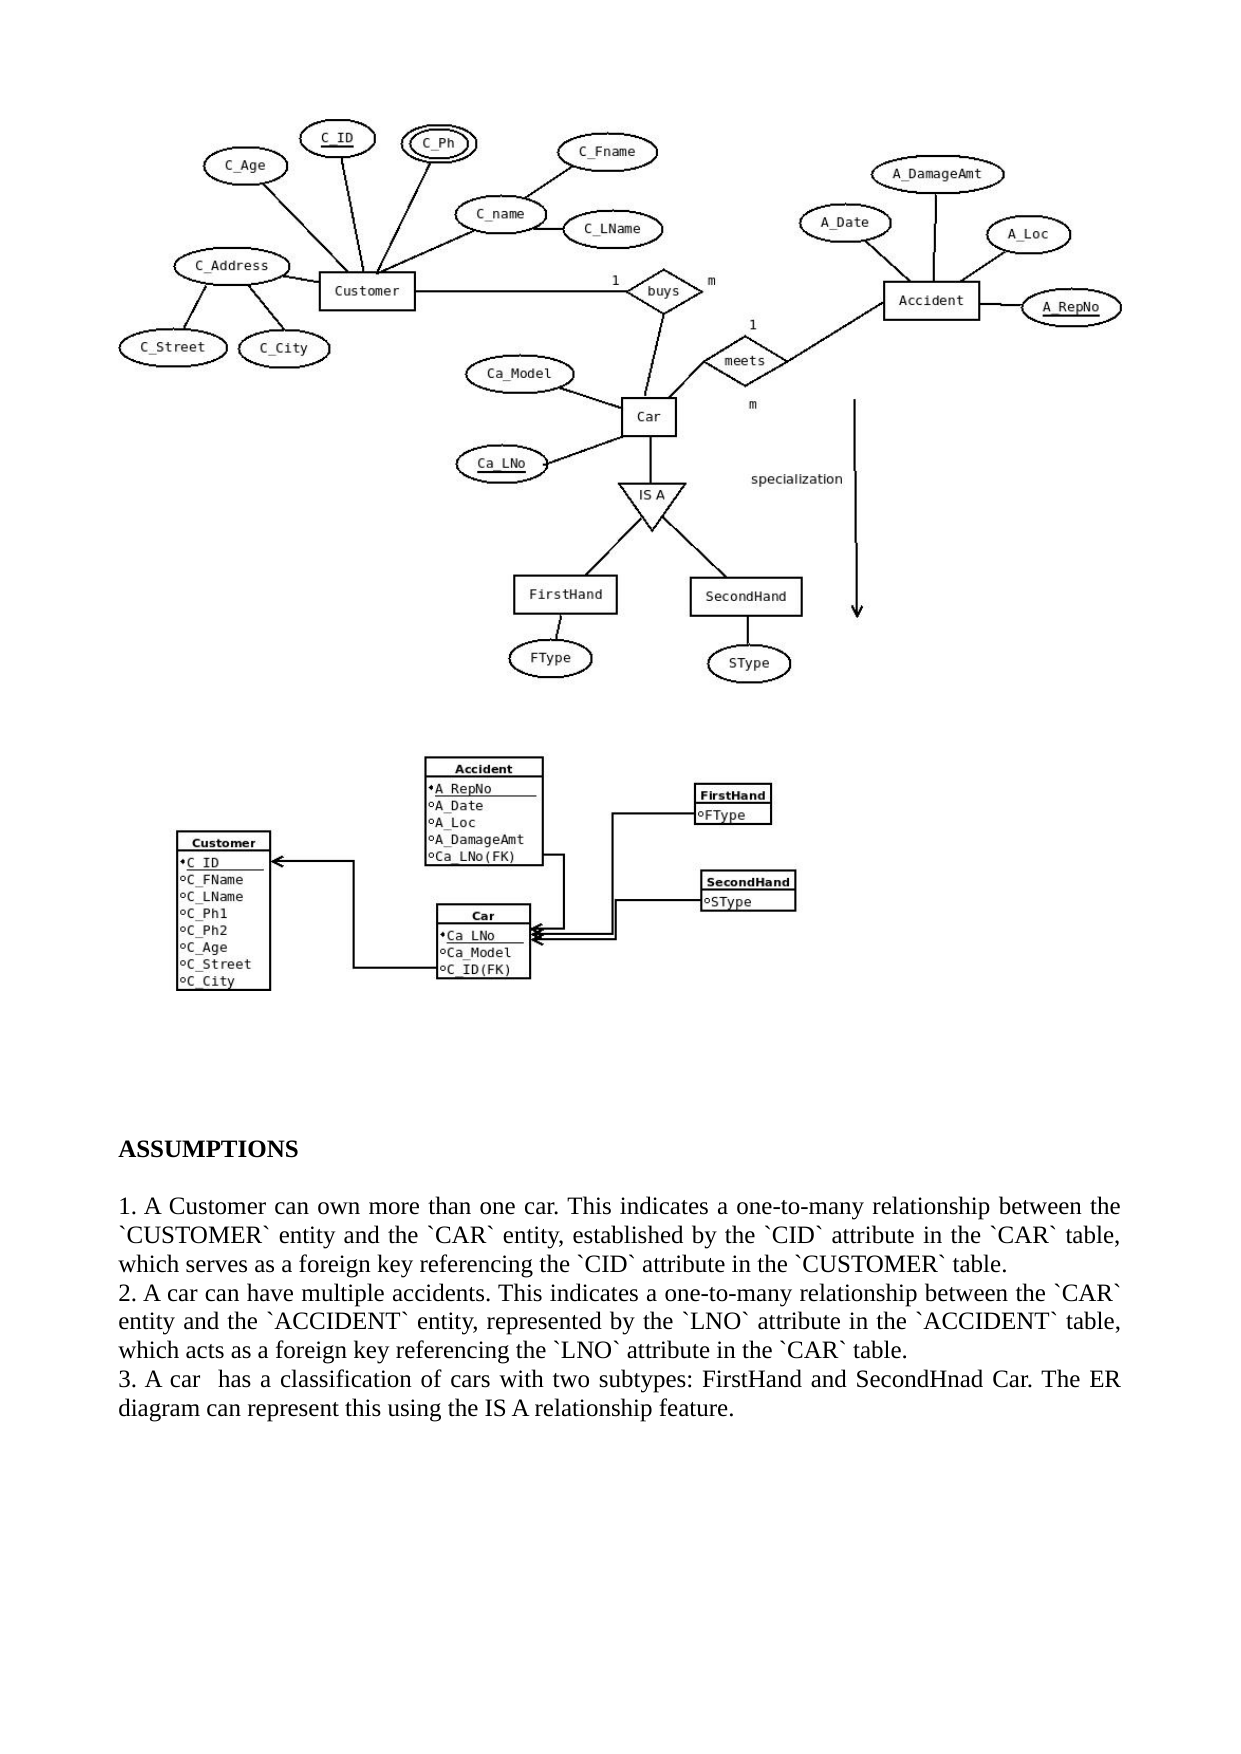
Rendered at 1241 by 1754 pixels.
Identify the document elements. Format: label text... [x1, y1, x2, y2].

text 1. A Customer can own more than one car. This indicates a one-to-many relationship between the `CUSTOMER` entity and the `CAR` entity, established by the `CID` attribute in the `CAR` table, which serves as a foreign key referencing the `CID` attribute in the `CUSTOMER` table. [118, 1191, 1122, 1278]
picture [118, 118, 1123, 991]
text 3. A car has a classification of cars with two subtypes: FirstHand and SecondHnad Car. The ER diagram can represent this using the IS A relationship feature. [118, 1364, 1122, 1421]
text 2. A car can have multiple accidents. This indicates a one-to-many relationship between the `CAR` entity and the `ACCIDENT` entity, represented by the `LNO` attribute in the `ACCIDENT` table, which acts as a foreign key referencing the `LNO` attribute in the `CAR` table. [118, 1278, 1122, 1364]
text ASSUMPTIONS [118, 1134, 1122, 1163]
